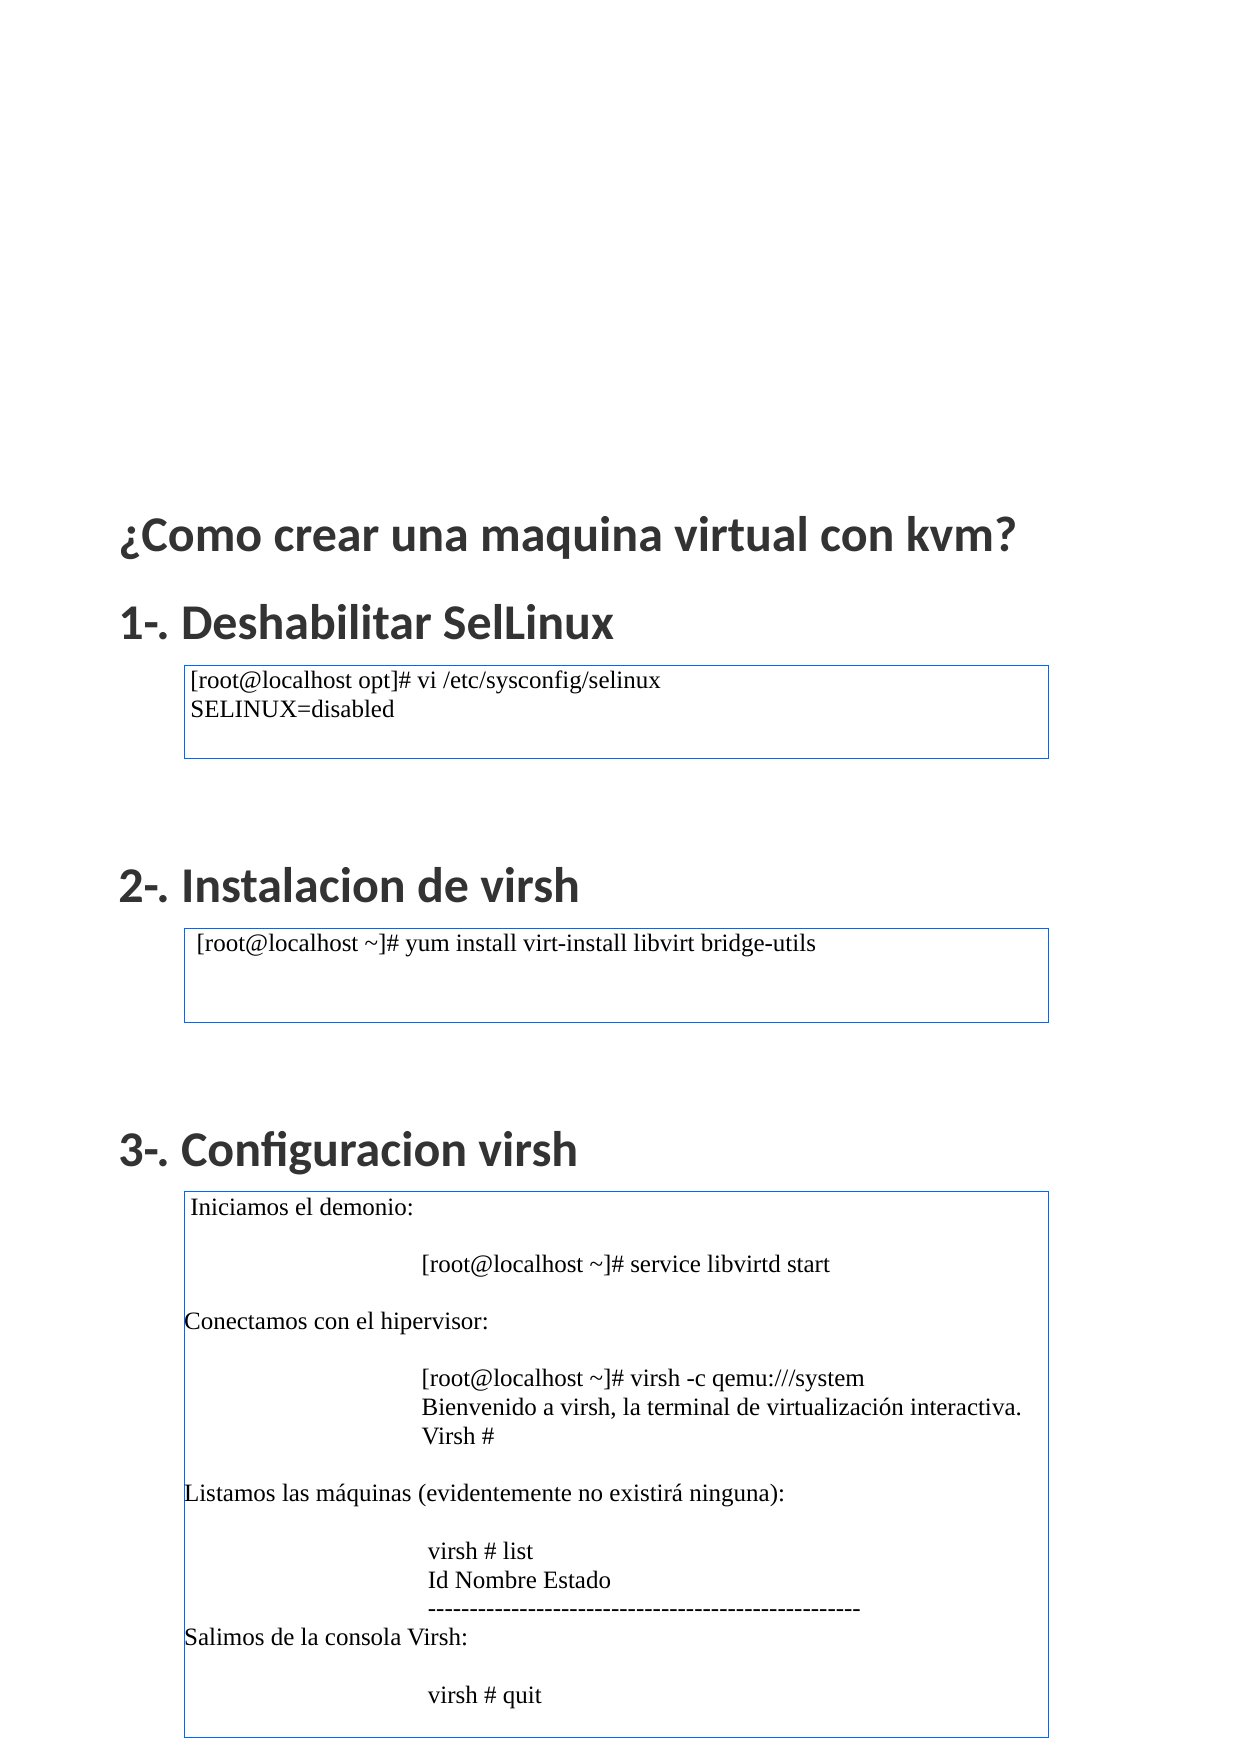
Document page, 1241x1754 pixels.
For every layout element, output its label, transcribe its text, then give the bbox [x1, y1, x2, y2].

text 1-. Deshabilitar SelLinux [118, 591, 1122, 652]
text ¿Como crear una maquina virtual con kvm? [118, 503, 1122, 564]
text 3-. Configuracion virsh [118, 1118, 1122, 1179]
text 2-. Instalacion de virsh [118, 854, 1122, 915]
